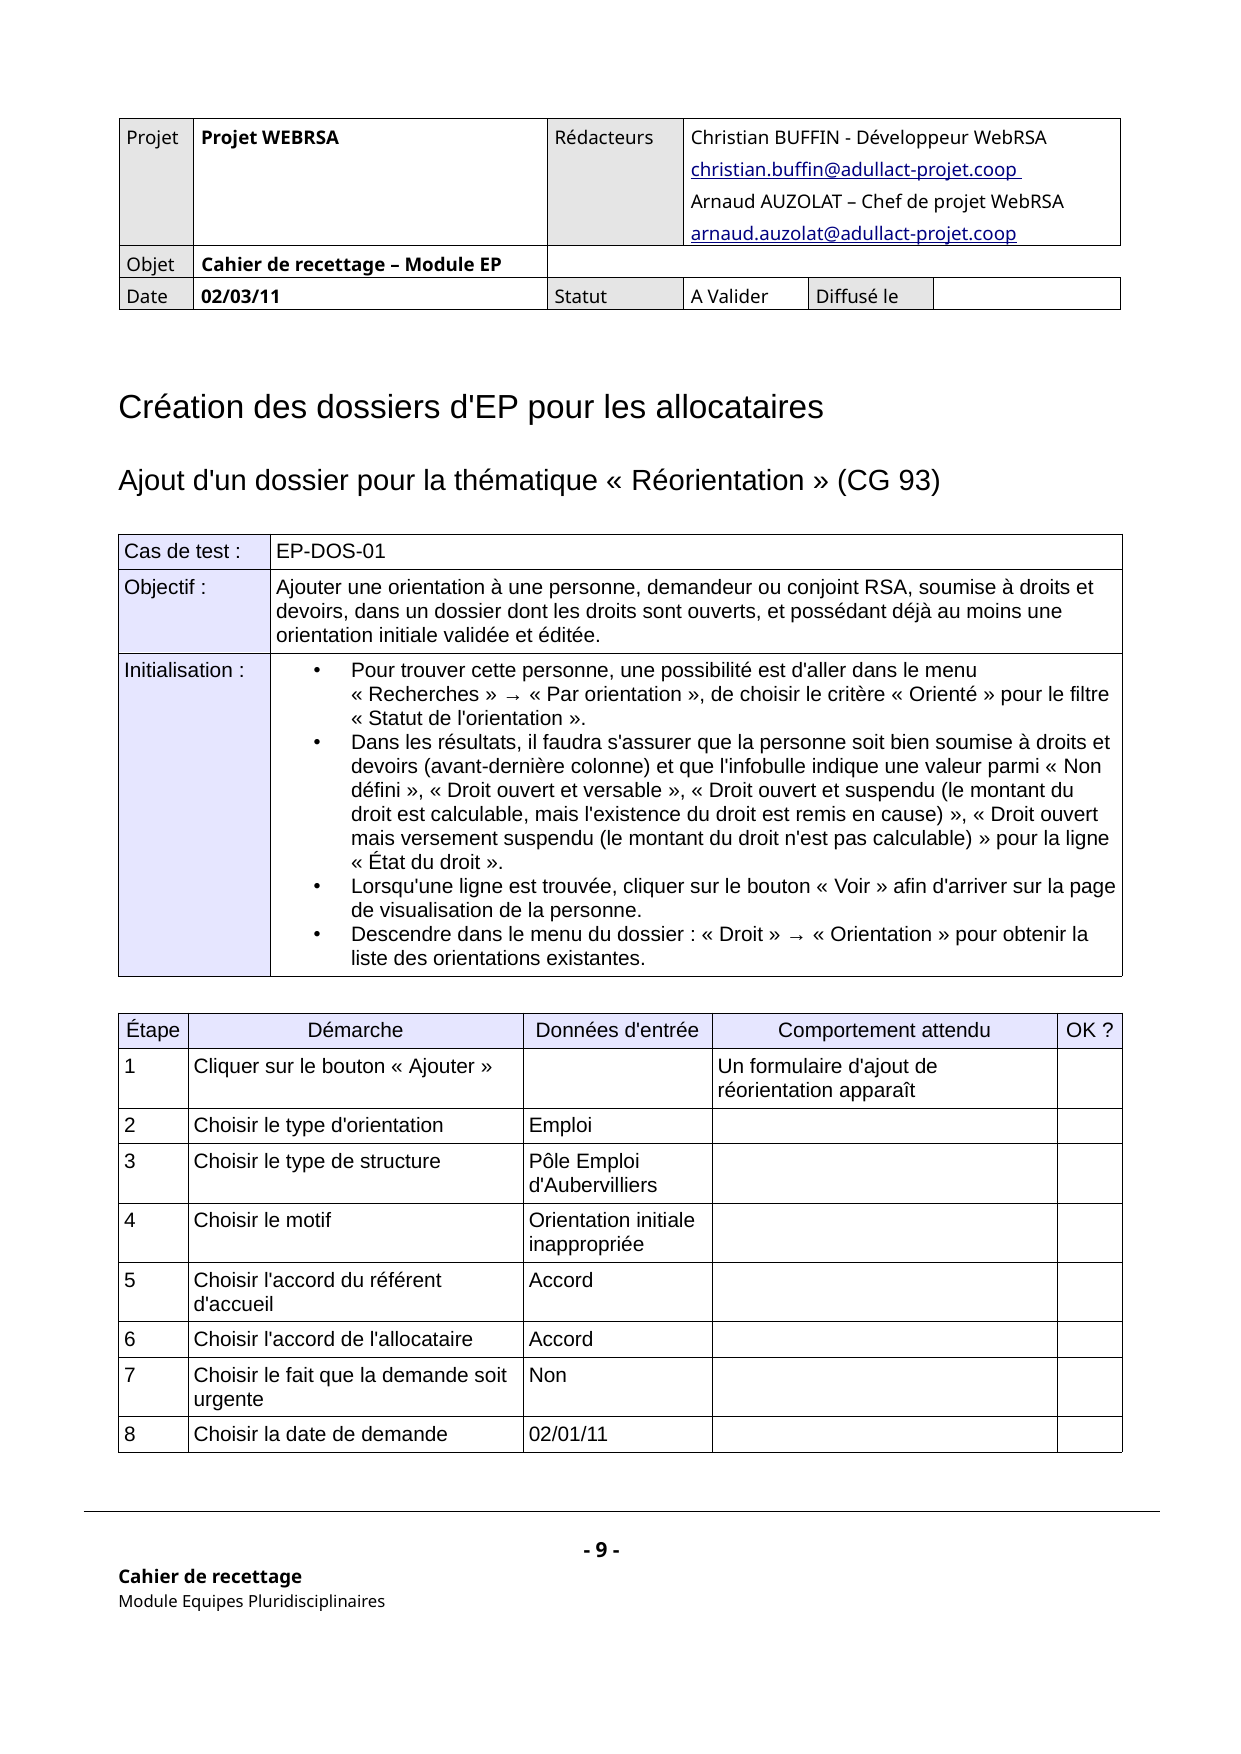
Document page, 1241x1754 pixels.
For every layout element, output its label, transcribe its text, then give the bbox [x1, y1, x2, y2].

table_header Étape [119, 1014, 188, 1048]
table_cell Choisir l'accord du référent d'accueil [189, 1263, 523, 1321]
table_cell Choisir l'accord de l'allocataire [189, 1322, 523, 1357]
table_header Démarche [189, 1014, 523, 1048]
subtitle Création des dossiers d'EP pour les allocataires [118, 387, 1122, 426]
table_cell 6 [119, 1322, 188, 1357]
table_cell Accord [524, 1322, 712, 1357]
table_cell [713, 1417, 1057, 1452]
table_cell 4 [119, 1204, 188, 1262]
table_cell Un formulaire d'ajout de réorientation apparaît [713, 1049, 1057, 1107]
table_cell [1058, 1144, 1122, 1202]
table_cell 3 [119, 1144, 188, 1202]
table_cell Orientation initiale inappropriée [524, 1204, 712, 1262]
table_cell Initialisation : [119, 654, 270, 976]
table_cell 01/02/11 [524, 1417, 712, 1452]
table_cell 1 [119, 1049, 188, 1107]
table_cell [713, 1263, 1057, 1321]
table_cell Accord [524, 1263, 712, 1321]
table_cell Objectif : [119, 570, 270, 652]
subtitle Ajout d'un dossier pour la thématique « Réorientation » (CG 93) [118, 463, 1122, 497]
table_cell 5 [119, 1263, 188, 1321]
table_cell Ajouter une orientation à une personne, demandeur ou conjoint RSA, soumise à droits et devoirs, dans un dossier dont les droits sont ouverts, et possédant déjà au moins une orientation initiale validée et éditée. [271, 570, 1122, 652]
table_cell Choisir la date de demande [189, 1417, 523, 1452]
table_cell Choisir le type d'orientation [189, 1109, 523, 1143]
table_cell [713, 1144, 1057, 1202]
table_header Cas de test : [119, 535, 270, 569]
table_cell [1058, 1049, 1122, 1107]
table_cell 7 [119, 1358, 188, 1416]
table_cell [1058, 1109, 1122, 1143]
table_cell [1058, 1204, 1122, 1262]
table_cell [1058, 1322, 1122, 1357]
table_cell Choisir le fait que la demande soit urgente [189, 1358, 523, 1416]
table_cell Non [524, 1358, 712, 1416]
table_header Données d'entrée [524, 1014, 712, 1048]
table_cell [524, 1049, 712, 1107]
table_cell [1058, 1263, 1122, 1321]
table_cell Pôle Emploi d'Aubervilliers [524, 1144, 712, 1202]
table_cell [713, 1358, 1057, 1416]
table_cell Emploi [524, 1109, 712, 1143]
table_cell [1058, 1358, 1122, 1416]
table_cell Choisir le type de structure [189, 1144, 523, 1202]
table_cell Cliquer sur le bouton « Ajouter » [189, 1049, 523, 1107]
table_header EP-DOS-01 [271, 535, 1122, 569]
table_cell Pour trouver cette personne, une possibilité est d'aller dans le menu « Recherches » → « Par orientation », de choisir le critère « Orienté » pour le filtre « Statut de l'orientation ». Dans les résultats, il faudra s'assurer que la personne soit bien soumise à droits et devoirs (avant-dernière colonne) et que l'infobulle indique une valeur parmi « Non défini », « Droit ouvert et versable », « Droit ouvert et suspendu (le montant du droit est calculable, mais l'existence du droit est remis en cause) », « Droit ouvert mais versement suspendu (le montant du droit n'est pas calculable) » pour la ligne « État du droit ». Lorsqu'une ligne est trouvée, cliquer sur le bouton « Voir » afin d'arriver sur la page de visualisation de la personne. Descendre dans le menu du dossier : « Droit » → « Orientation » pour obtenir la liste des orientations existantes. [271, 654, 1122, 976]
table_cell [713, 1322, 1057, 1357]
table_cell Choisir le motif [189, 1204, 523, 1262]
table_header OK ? [1058, 1014, 1122, 1048]
table_cell [713, 1109, 1057, 1143]
table_cell 2 [119, 1109, 188, 1143]
table_header Comportement attendu [713, 1014, 1057, 1048]
table_cell [1058, 1417, 1122, 1452]
table_cell [713, 1204, 1057, 1262]
table_cell 8 [119, 1417, 188, 1452]
